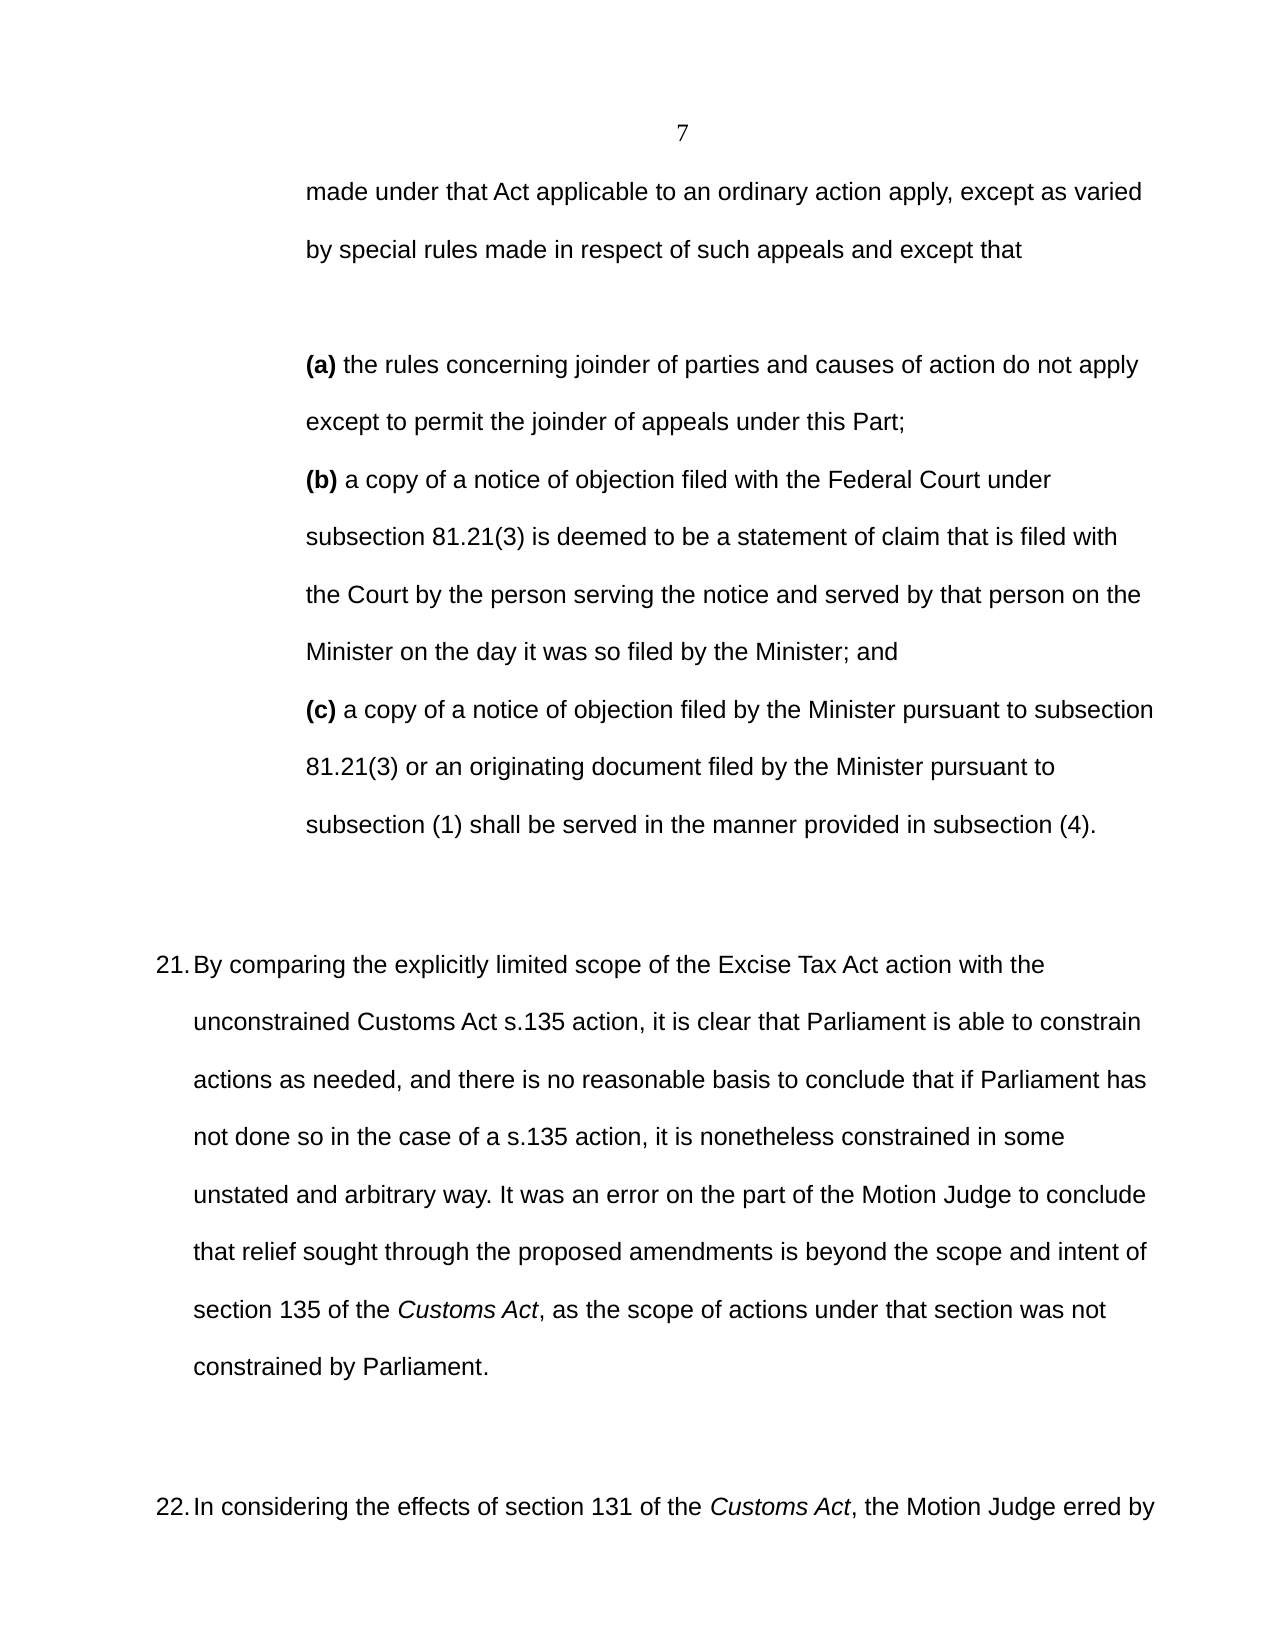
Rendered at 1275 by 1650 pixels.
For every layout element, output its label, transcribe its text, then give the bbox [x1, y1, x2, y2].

subtitle By comparing the explicitly limited scope of the Excise Tax Act action with the unconstrained Customs Act s.135 action, it is clear that Parliament is able to constrain actions as needed, and there is no reasonable basis to conclude that if Parliament has not done so in the case of a s.135 action, it is nonetheless constrained in some unstated and arbitrary way. It was an error on the part of the Motion Judge to conclude that relief sought through the proposed amendments is beyond the scope and intent of section 135 of the Customs Act, as the scope of actions under that section was not constrained by Parliament. [156, 949, 1157, 1381]
subtitle made under that Act applicable to an ordinary action apply, except as varied by special rules made in respect of such appeals and except that (a) the rules concerning joinder of parties and causes of action do not apply except to permit the joinder of appeals under this Part; (b) a copy of a notice of objection filed with the Federal Court under subsection 81.21(3) is deemed to be a statement of claim that is filed with the Court by the person serving the notice and served by that person on the Minister on the day it was so filed by the Minister; and (c) a copy of a notice of objection filed by the Minister pursuant to subsection 81.21(3) or an originating document filed by the Minister pursuant to subsection (1) shall be served in the manner provided in subsection (4). [268, 177, 1157, 838]
subtitle In considering the effects of section 131 of the Customs Act, the Motion Judge erred by [156, 1492, 1157, 1521]
